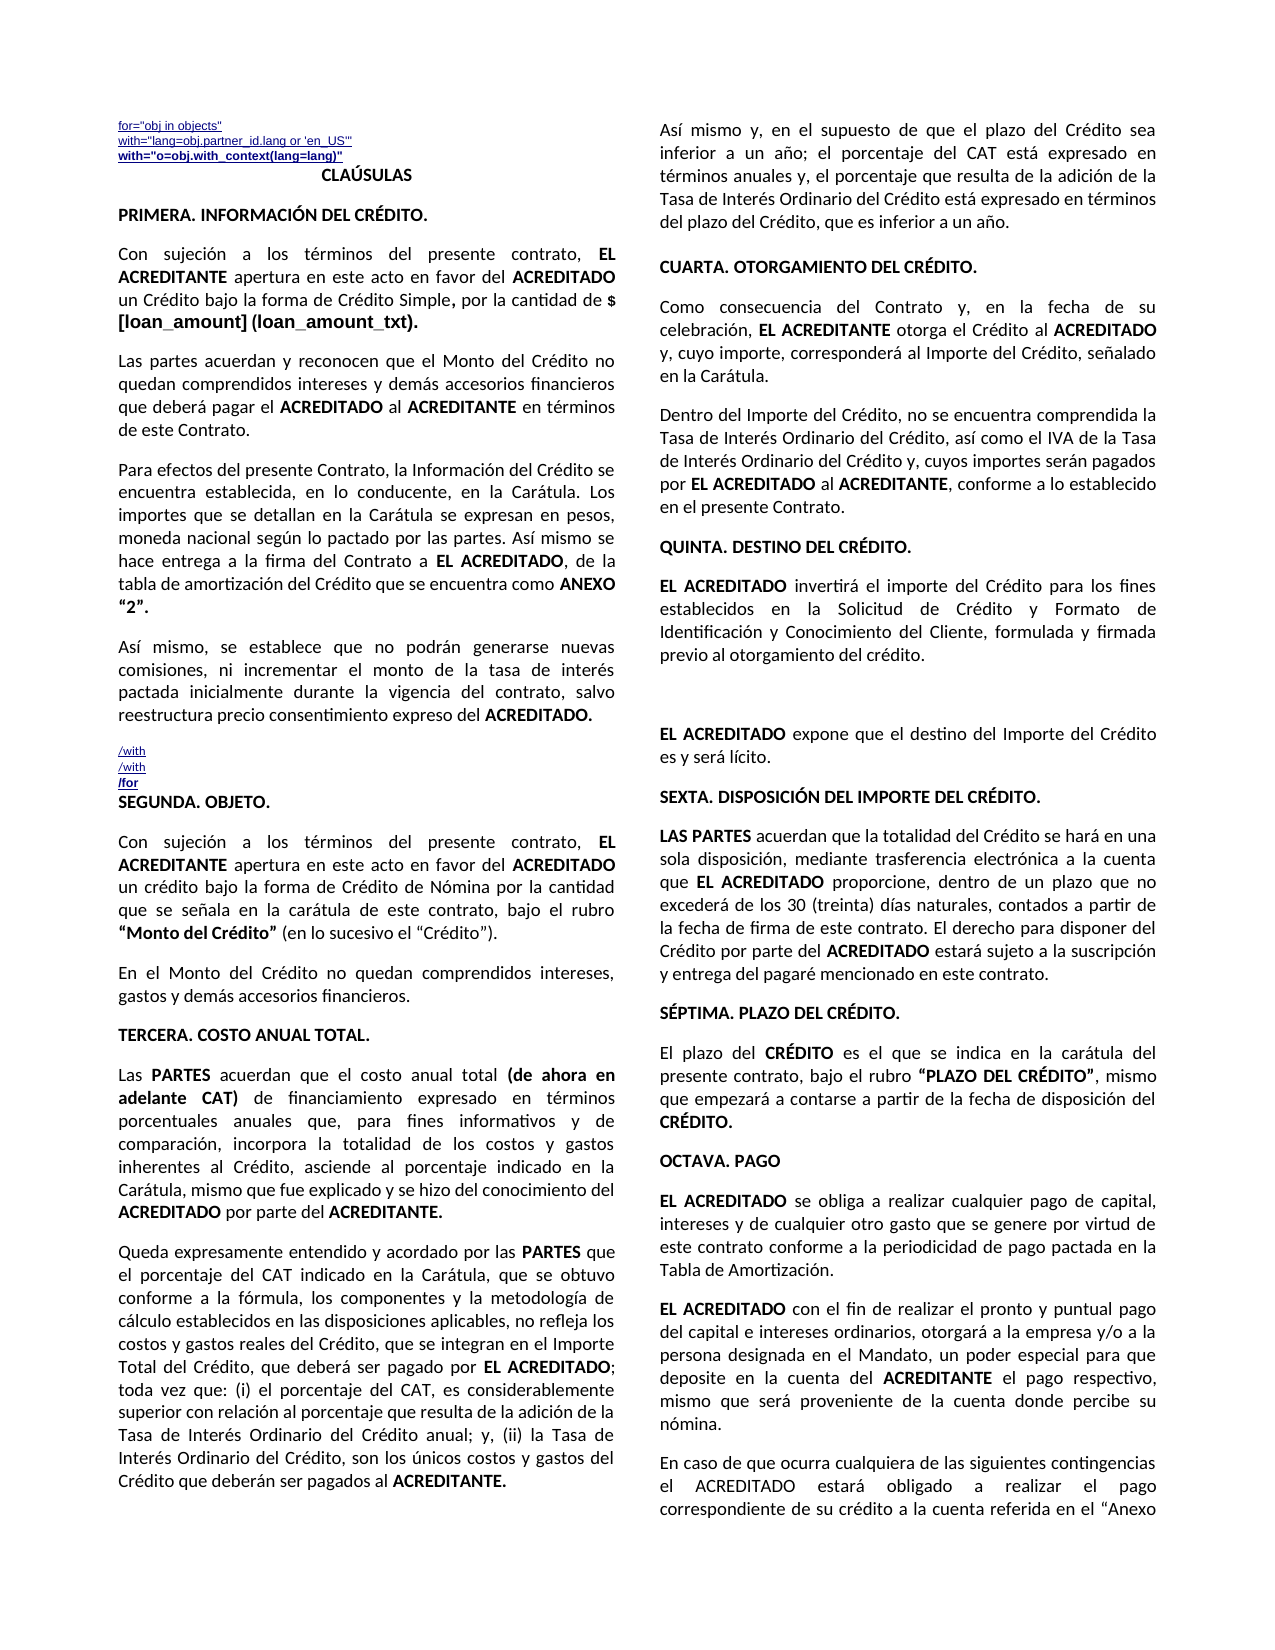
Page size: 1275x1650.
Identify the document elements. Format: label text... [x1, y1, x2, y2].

text Así mismo y, en el supuesto de que el plazo del Crédito sea inferior a un año; el porcentaje del CAT está expresado en términos anuales y, el porcentaje que resulta de la adición de la Tasa de Interés Ordinario del Crédito está expresado en términos del plazo del Crédito, que es inferior a un año. [659, 118, 1157, 233]
text /for [118, 776, 615, 790]
text EL ACREDITADO expone que el destino del Importe del Crédito es y será lícito. [659, 722, 1157, 768]
text Las PARTES acuerdan que el costo anual total (de ahora en adelante CAT) de financiamiento expresado en términos porcentuales anuales que, para fines informativos y de comparación, incorpora la totalidad de los costos y gastos inherentes al Crédito, asciende al porcentaje indicado en la Carátula, mismo que fue explicado y se hizo del conocimiento del ACREDITADO por parte del ACREDITANTE. [118, 1063, 615, 1223]
text EL ACREDITADO con el fin de realizar el pronto y puntual pago del capital e intereses ordinarios, otorgará a la empresa y/o a la persona designada en el Mandato, un poder especial para que deposite en la cuenta del ACREDITANTE el pago respectivo, mismo que será proveniente de la cuenta donde percibe su nómina. [659, 1297, 1157, 1435]
text /with [118, 743, 615, 758]
text with="o=obj.with_context(lang=lang)" [118, 149, 615, 163]
text SÉPTIMA. PLAZO DEL CRÉDITO. [659, 1001, 1157, 1024]
text TERCERA. COSTO ANUAL TOTAL. [118, 1023, 615, 1046]
text Las partes acuerdan y reconocen que el Monto del Crédito no quedan comprendidos intereses y demás accesorios financieros que deberá pagar el ACREDITADO al ACREDITANTE en términos de este Contrato. [118, 349, 615, 441]
text LAS PARTES acuerdan que la totalidad del Crédito se hará en una sola disposición, mediante trasferencia electrónica a la cuenta que EL ACREDITADO proporcione, dentro de un plazo que no excederá de los 30 (treinta) días naturales, contados a partir de la fecha de firma de este contrato. El derecho para disponer del Crédito por parte del ACREDITADO estará sujeto a la suscripción y entrega del pagaré mencionado en este contrato. [659, 824, 1157, 985]
text with="lang=obj.partner_id.lang or 'en_US'" [118, 133, 615, 148]
text CLAÚSULAS [118, 163, 615, 186]
text Dentro del Importe del Crédito, no se encuentra comprendida la Tasa de Interés Ordinario del Crédito, así como el IVA de la Tasa de Interés Ordinario del Crédito y, cuyos importes serán pagados por EL ACREDITADO al ACREDITANTE, conforme a lo establecido en el presente Contrato. [659, 403, 1157, 518]
text Con sujeción a los términos del presente contrato, EL ACREDITANTE apertura en este acto en favor del ACREDITADO un Crédito bajo la forma de Crédito Simple, por la cantidad de $[loan_amount] (loan_amount_txt). [118, 242, 615, 333]
text SEGUNDA. OBJETO. [118, 790, 615, 813]
text OCTAVA. PAGO [659, 1149, 1157, 1172]
text Queda expresamente entendido y acordado por las PARTES que el porcentaje del CAT indicado en la Carátula, que se obtuvo conforme a la fórmula, los componentes y la metodología de cálculo establecidos en las disposiciones aplicables, no refleja los costos y gastos reales del Crédito, que se integran en el Importe Total del Crédito, que deberá ser pagado por EL ACREDITADO; toda vez que: (i) el porcentaje del CAT, es considerablemente superior con relación al porcentaje que resulta de la adición de la Tasa de Interés Ordinario del Crédito anual; y, (ii) la Tasa de Interés Ordinario del Crédito, son los únicos costos y gastos del Crédito que deberán ser pagados al ACREDITANTE. [118, 1240, 615, 1492]
text QUINTA. DESTINO DEL CRÉDITO. [659, 535, 1157, 558]
text Así mismo, se establece que no podrán generarse nuevas comisiones, ni incrementar el monto de la tasa de interés pactada inicialmente durante la vigencia del contrato, salvo reestructura precio consentimiento expreso del ACREDITADO. [118, 635, 615, 726]
text EL ACREDITADO invertirá el importe del Crédito para los fines establecidos en la Solicitud de Crédito y Formato de Identificación y Conocimiento del Cliente, formulada y firmada previo al otorgamiento del crédito. [659, 574, 1157, 666]
text Con sujeción a los términos del presente contrato, EL ACREDITANTE apertura en este acto en favor del ACREDITADO un crédito bajo la forma de Crédito de Nómina por la cantidad que se señala en la carátula de este contrato, bajo el rubro “Monto del Crédito” (en lo sucesivo el “Crédito”). [118, 830, 615, 944]
text PRIMERA. INFORMACIÓN DEL CRÉDITO. [118, 203, 615, 226]
text /with [118, 759, 615, 775]
text for="obj in objects" [118, 118, 615, 132]
text El plazo del CRÉDITO es el que se indica en la carátula del presente contrato, bajo el rubro “PLAZO DEL CRÉDITO”, mismo que empezará a contarse a partir de la fecha de disposición del CRÉDITO. [659, 1041, 1157, 1133]
text SEXTA. DISPOSICIÓN DEL IMPORTE DEL CRÉDITO. [659, 785, 1157, 808]
text Para efectos del presente Contrato, la Información del Crédito se encuentra establecida, en lo conducente, en la Carátula. Los importes que se detallan en la Carátula se expresan en pesos, moneda nacional según lo pactado por las partes. Así mismo se hace entrega a la firma del Contrato a EL ACREDITADO, de la tabla de amortización del Crédito que se encuentra como ANEXO “2”. [118, 458, 615, 618]
text En el Monto del Crédito no quedan comprendidos intereses, gastos y demás accesorios financieros. [118, 961, 615, 1007]
text CUARTA. OTORGAMIENTO DEL CRÉDITO. [659, 256, 1157, 278]
text Como consecuencia del Contrato y, en la fecha de su celebración, EL ACREDITANTE otorga el Crédito al ACREDITADO y, cuyo importe, corresponderá al Importe del Crédito, señalado en la Carátula. [659, 295, 1157, 387]
text EL ACREDITADO se obliga a realizar cualquier pago de capital, intereses y de cualquier otro gasto que se genere por virtud de este contrato conforme a la periodicidad de pago pactada en la Tabla de Amortización. [659, 1189, 1157, 1281]
text En caso de que ocurra cualquiera de las siguientes contingencias el ACREDITADO estará obligado a realizar el pago correspondiente de su crédito a la cuenta referida en el “Anexo [659, 1451, 1157, 1520]
